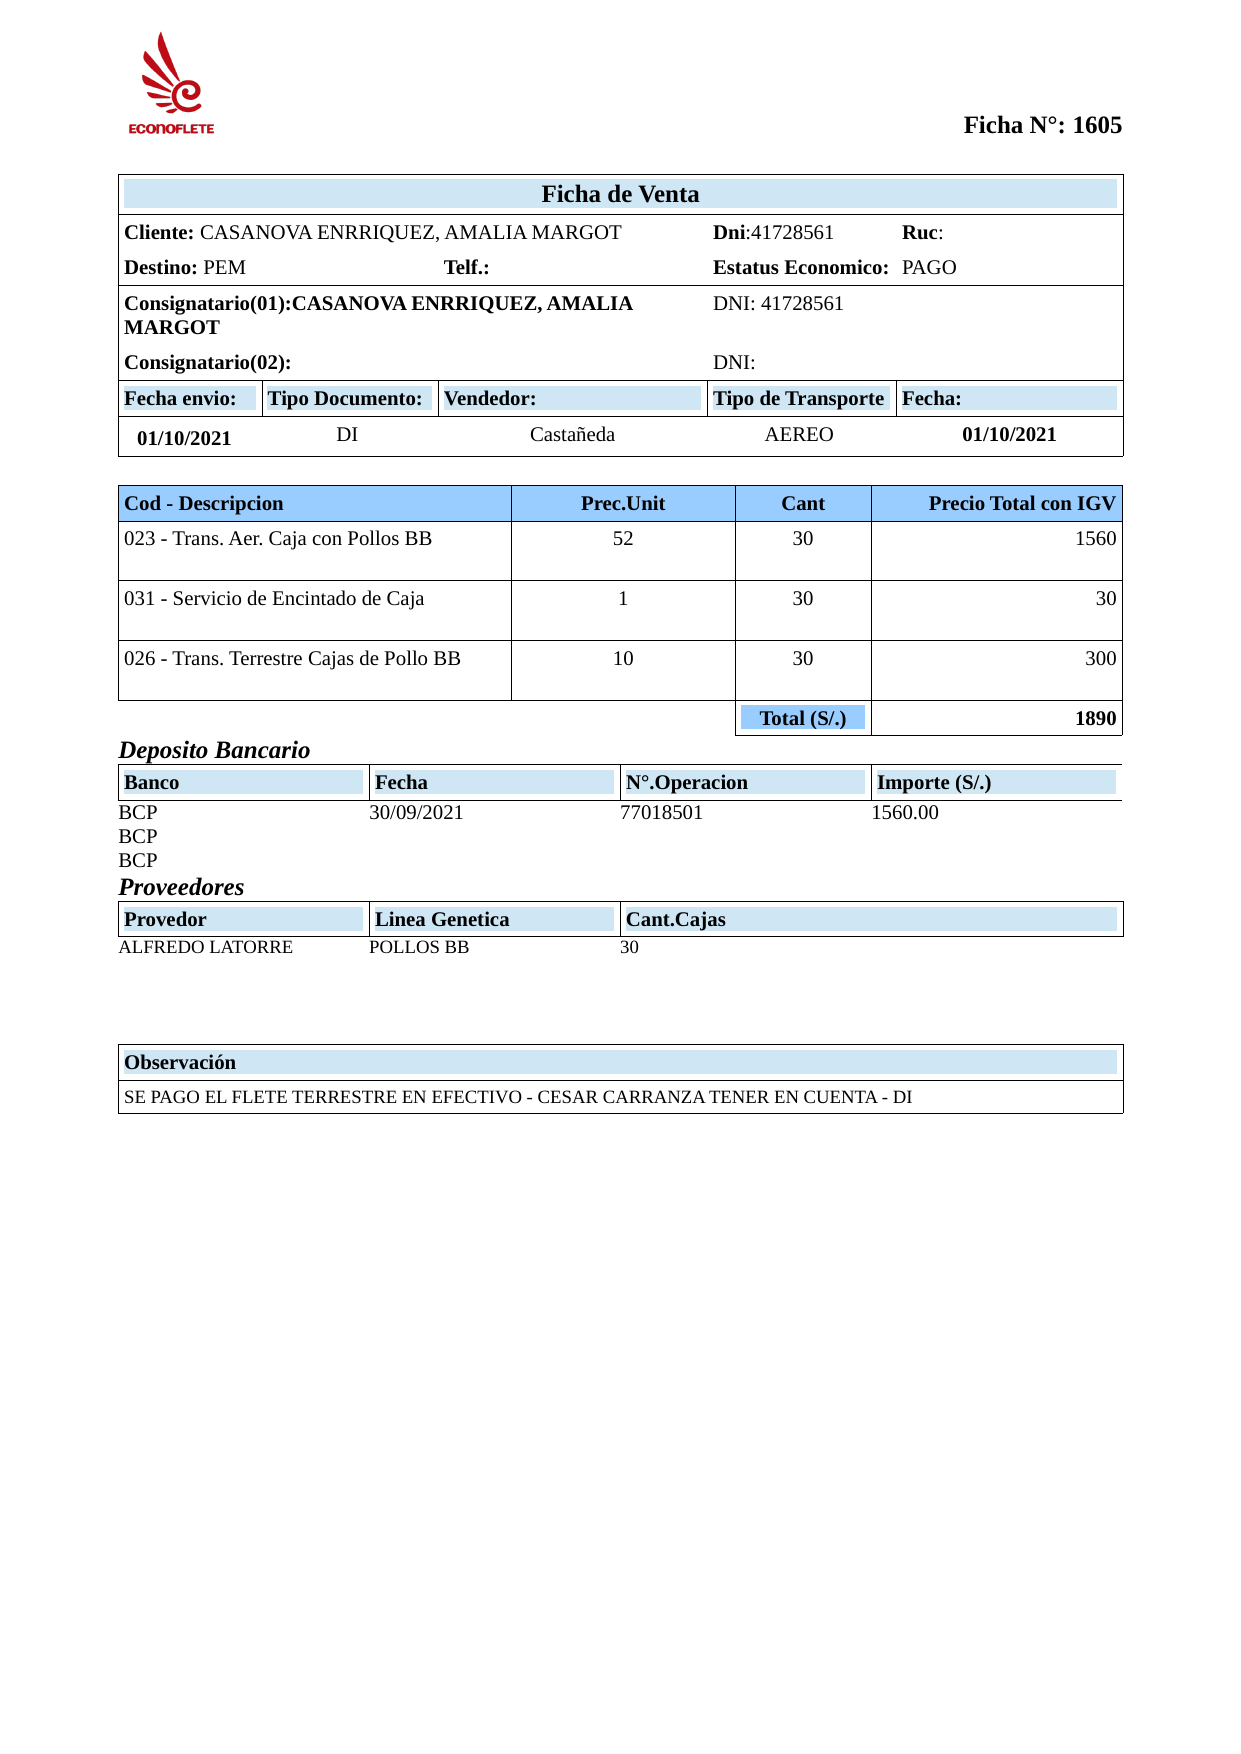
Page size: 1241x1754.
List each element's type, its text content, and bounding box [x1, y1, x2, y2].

table_cell 300 [872, 641, 1122, 699]
table_cell 52 [512, 522, 735, 580]
picture [118, 31, 225, 134]
table_cell Fecha: [897, 381, 1123, 416]
table_cell [620, 980, 1123, 1001]
table_header Precio Total con IGV [872, 486, 1122, 521]
table_header Banco [119, 765, 369, 800]
table_cell [511, 701, 735, 735]
table_cell 1 [512, 581, 735, 640]
table_cell BCP [118, 801, 369, 824]
table_cell 30 [736, 641, 871, 699]
table_cell 1890 [872, 701, 1122, 735]
table_cell Tipo Documento: [263, 381, 438, 416]
table_cell Tipo de Transporte [708, 381, 896, 416]
table_cell [369, 1023, 620, 1044]
table_cell AEREO [707, 417, 896, 456]
table_header Cant.Cajas [621, 902, 1123, 936]
table_cell [369, 980, 620, 1001]
table_cell DI [262, 417, 438, 456]
table_cell Castañeda [438, 417, 707, 456]
table_cell DNI: 41728561 [707, 286, 1123, 344]
table_cell [369, 824, 620, 848]
table_cell 30 [736, 522, 871, 580]
table_cell Fecha envio: [119, 381, 262, 416]
table_cell [118, 1023, 369, 1044]
text Deposito Bancario [118, 735, 1122, 764]
table_header Cod - Descripcion [119, 486, 511, 521]
table_cell [369, 1001, 620, 1023]
table_cell Estatus Economico: [707, 249, 896, 285]
table_cell 01/10/2021 [119, 417, 262, 456]
table_cell Total (S/.) [736, 701, 871, 735]
table_cell Consignatario(01):CASANOVA ENRRIQUEZ, AMALIA MARGOT [119, 286, 707, 344]
table_cell [118, 701, 511, 735]
table_cell 30 [872, 581, 1122, 640]
table_cell [871, 824, 1122, 848]
table_header Importe (S/.) [872, 765, 1122, 800]
table_header Provedor [119, 902, 369, 936]
table_cell 30 [736, 581, 871, 640]
table_cell DNI: [707, 345, 1123, 380]
table_cell Destino: PEM [119, 249, 438, 285]
table_cell 10 [512, 641, 735, 699]
table_cell 30/09/2021 [369, 801, 620, 824]
table_cell 01/10/2021 [896, 417, 1123, 456]
table_cell [620, 1023, 1123, 1044]
table_cell [118, 958, 369, 979]
text Proveedores [118, 872, 1122, 901]
table_cell 1560.00 [871, 801, 1122, 824]
table_cell [118, 980, 369, 1001]
table_cell [620, 958, 1123, 979]
table_cell ALFREDO LATORRE [118, 937, 369, 958]
table_cell 023 - Trans. Aer. Caja con Pollos BB [119, 522, 511, 580]
table_cell Dni:41728561 [707, 215, 896, 249]
table_cell [620, 824, 871, 848]
table_cell [369, 958, 620, 979]
table_cell SE PAGO EL FLETE TERRESTRE EN EFECTIVO - CESAR CARRANZA TENER EN CUENTA - DI [119, 1081, 1123, 1113]
table_cell [620, 1001, 1123, 1023]
table_cell BCP [118, 824, 369, 848]
table_cell 026 - Trans. Terrestre Cajas de Pollo BB [119, 641, 511, 699]
table_header Prec.Unit [512, 486, 735, 521]
table_header Cant [736, 486, 871, 521]
table_cell [369, 848, 620, 872]
table_cell 1560 [872, 522, 1122, 580]
table_cell Vendedor: [439, 381, 707, 416]
table_cell PAGO [896, 249, 1123, 285]
table_cell 031 - Servicio de Encintado de Caja [119, 581, 511, 640]
table_cell [620, 848, 871, 872]
table_cell [118, 1001, 369, 1023]
table_cell 30 [620, 937, 1123, 958]
table_cell BCP [118, 848, 369, 872]
table_header Fecha [370, 765, 620, 800]
table_cell Cliente: CASANOVA ENRRIQUEZ, AMALIA MARGOT [119, 215, 707, 249]
table_cell [871, 848, 1122, 872]
table_cell 77018501 [620, 801, 871, 824]
table_header Ficha de Venta [119, 175, 1123, 214]
table_cell Telf.: [438, 249, 707, 285]
table_cell Consignatario(02): [119, 345, 707, 380]
table_header Linea Genetica [370, 902, 620, 936]
table_header Observación [119, 1045, 1123, 1080]
table_cell Ruc: [896, 215, 1123, 249]
table_header N°.Operacion [621, 765, 871, 800]
table_cell POLLOS BB [369, 937, 620, 958]
